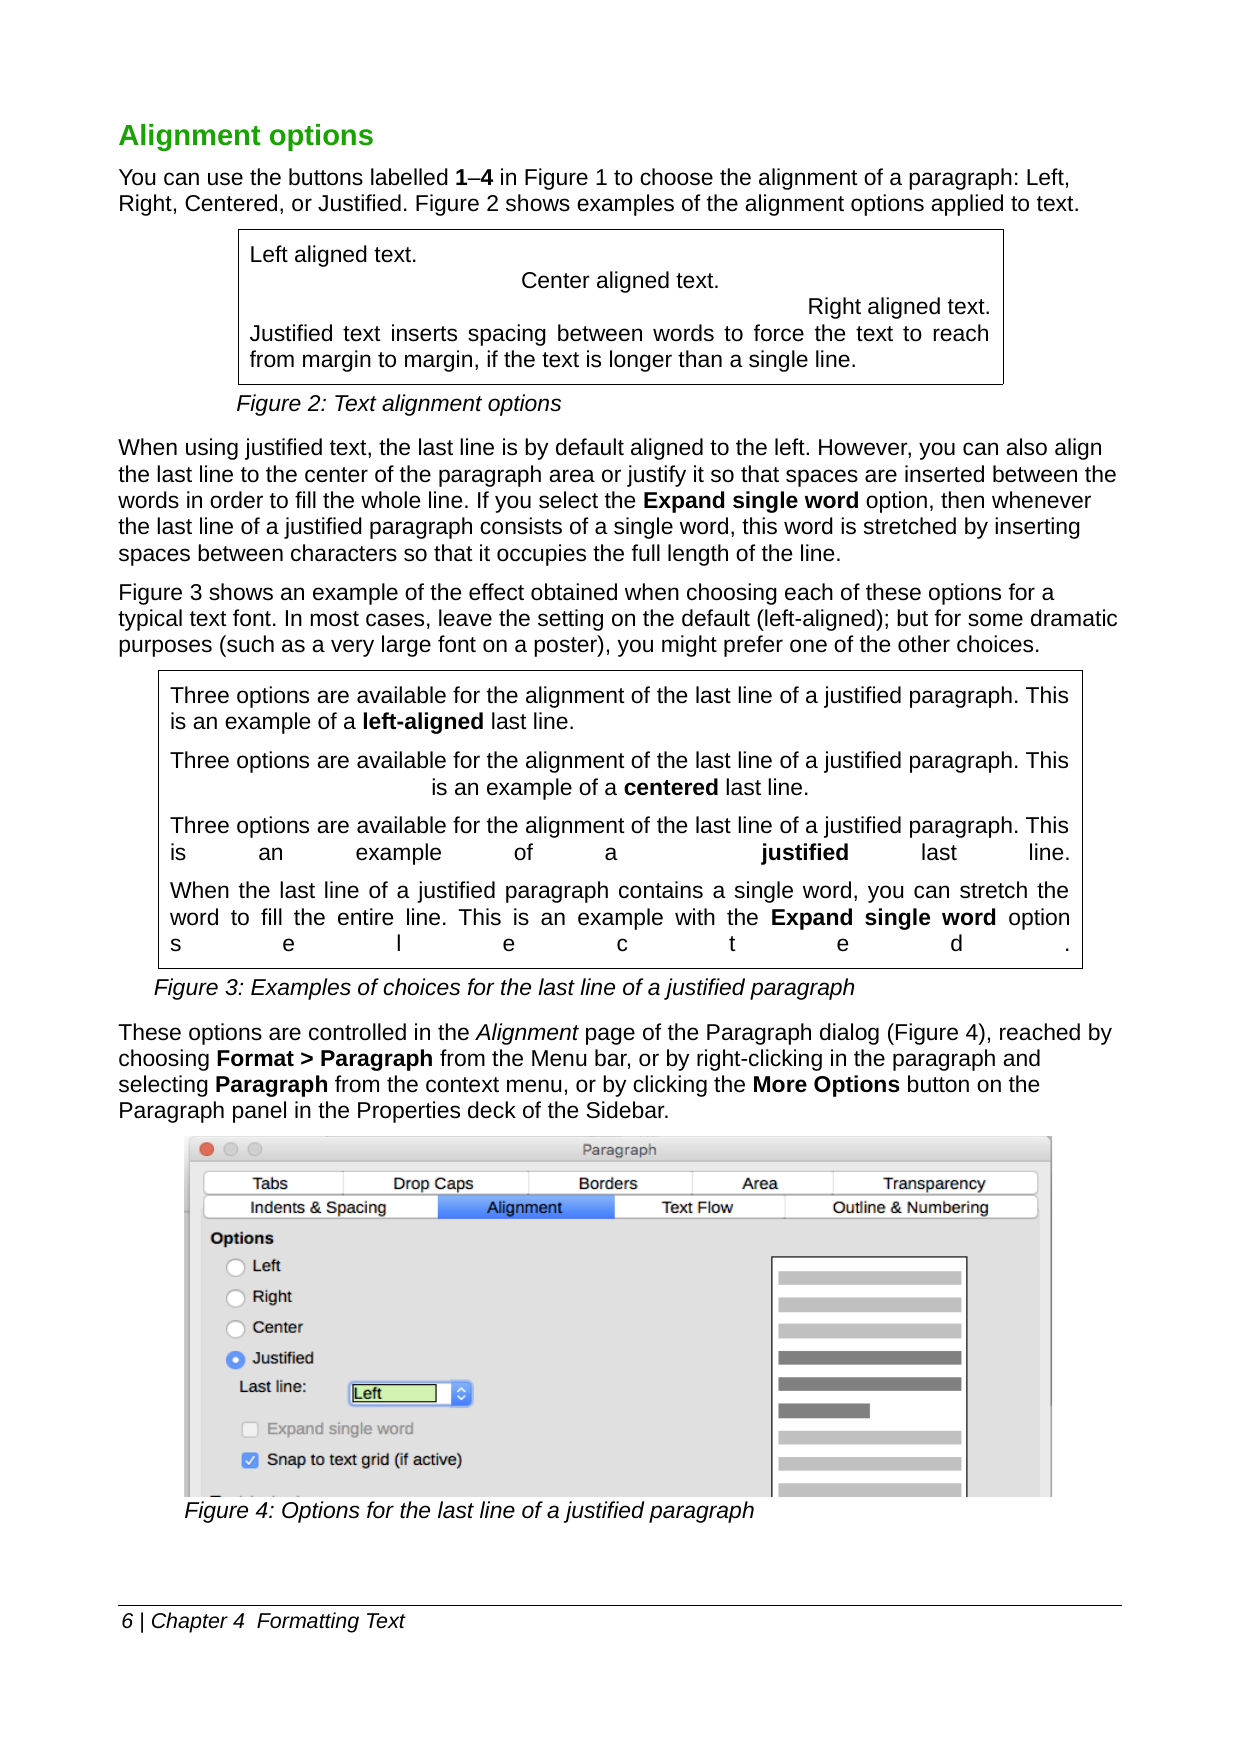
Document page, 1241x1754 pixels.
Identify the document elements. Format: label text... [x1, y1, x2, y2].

text When the last line of a justified paragraph contains a single word, you can stretch the word to fill the entire line. This is an example with the Expand single word option selected. [170, 877, 1071, 957]
subtitle Alignment options [118, 118, 1122, 152]
text When using justified text, the last line is by default aligned to the left. However, you can also align the last line to the center of the paragraph area or justify it so that spaces are inserted between the words in order to fill the whole line. If you select the Expand single word option, then whenever the last line of a justified paragraph consists of a single word, this word is stretched by inserting spaces between characters so that it occupies the full length of the line. [118, 434, 1122, 566]
text You can use the buttons labelled 1–4 in Figure 1 to choose the alignment of a paragraph: Left, Right, Centered, or Justified. Figure 2 shows examples of the alignment options applied to text. [118, 163, 1122, 216]
text Three options are available for the alignment of the last line of a justified paragraph. This is an example of a justified last line. [170, 812, 1071, 865]
text Three options are available for the alignment of the last line of a justified paragraph. This is an example of a centered last line. [170, 747, 1071, 800]
text Figure 4: Options for the last line of a justified paragraph [184, 1497, 1056, 1523]
text Three options are available for the alignment of the last line of a justified paragraph. This is an example of a left-aligned last line. [170, 682, 1071, 734]
text Right aligned text. [249, 293, 991, 319]
text Figure 3 shows an example of the effect obtained when choosing each of these options for a typical text font. In most cases, leave the setting on the default (left-aligned); but for some dramatic purposes (such as a very large font on a poster), you might prefer one of the other choices. [118, 578, 1122, 657]
text Figure 3: Examples of choices for the last line of a justified paragraph [153, 974, 1122, 1001]
text Justified text inserts spacing between words to force the text to reach from margin to margin, if the text is longer than a single line. [249, 319, 991, 372]
text Left aligned text. [249, 241, 991, 267]
text Center aligned text. [249, 267, 991, 293]
text These options are controlled in the Alignment page of the Paragraph dialog (Figure 4), reached by choosing Format > Paragraph from the Menu bar, or by right-clicking in the paragraph and selecting Paragraph from the context menu, or by clicking the More Options button on the Paragraph panel in the Properties deck of the Sidebar. [118, 1018, 1122, 1124]
picture [184, 1136, 1053, 1497]
text Figure 2: Text alignment options [236, 390, 1122, 416]
